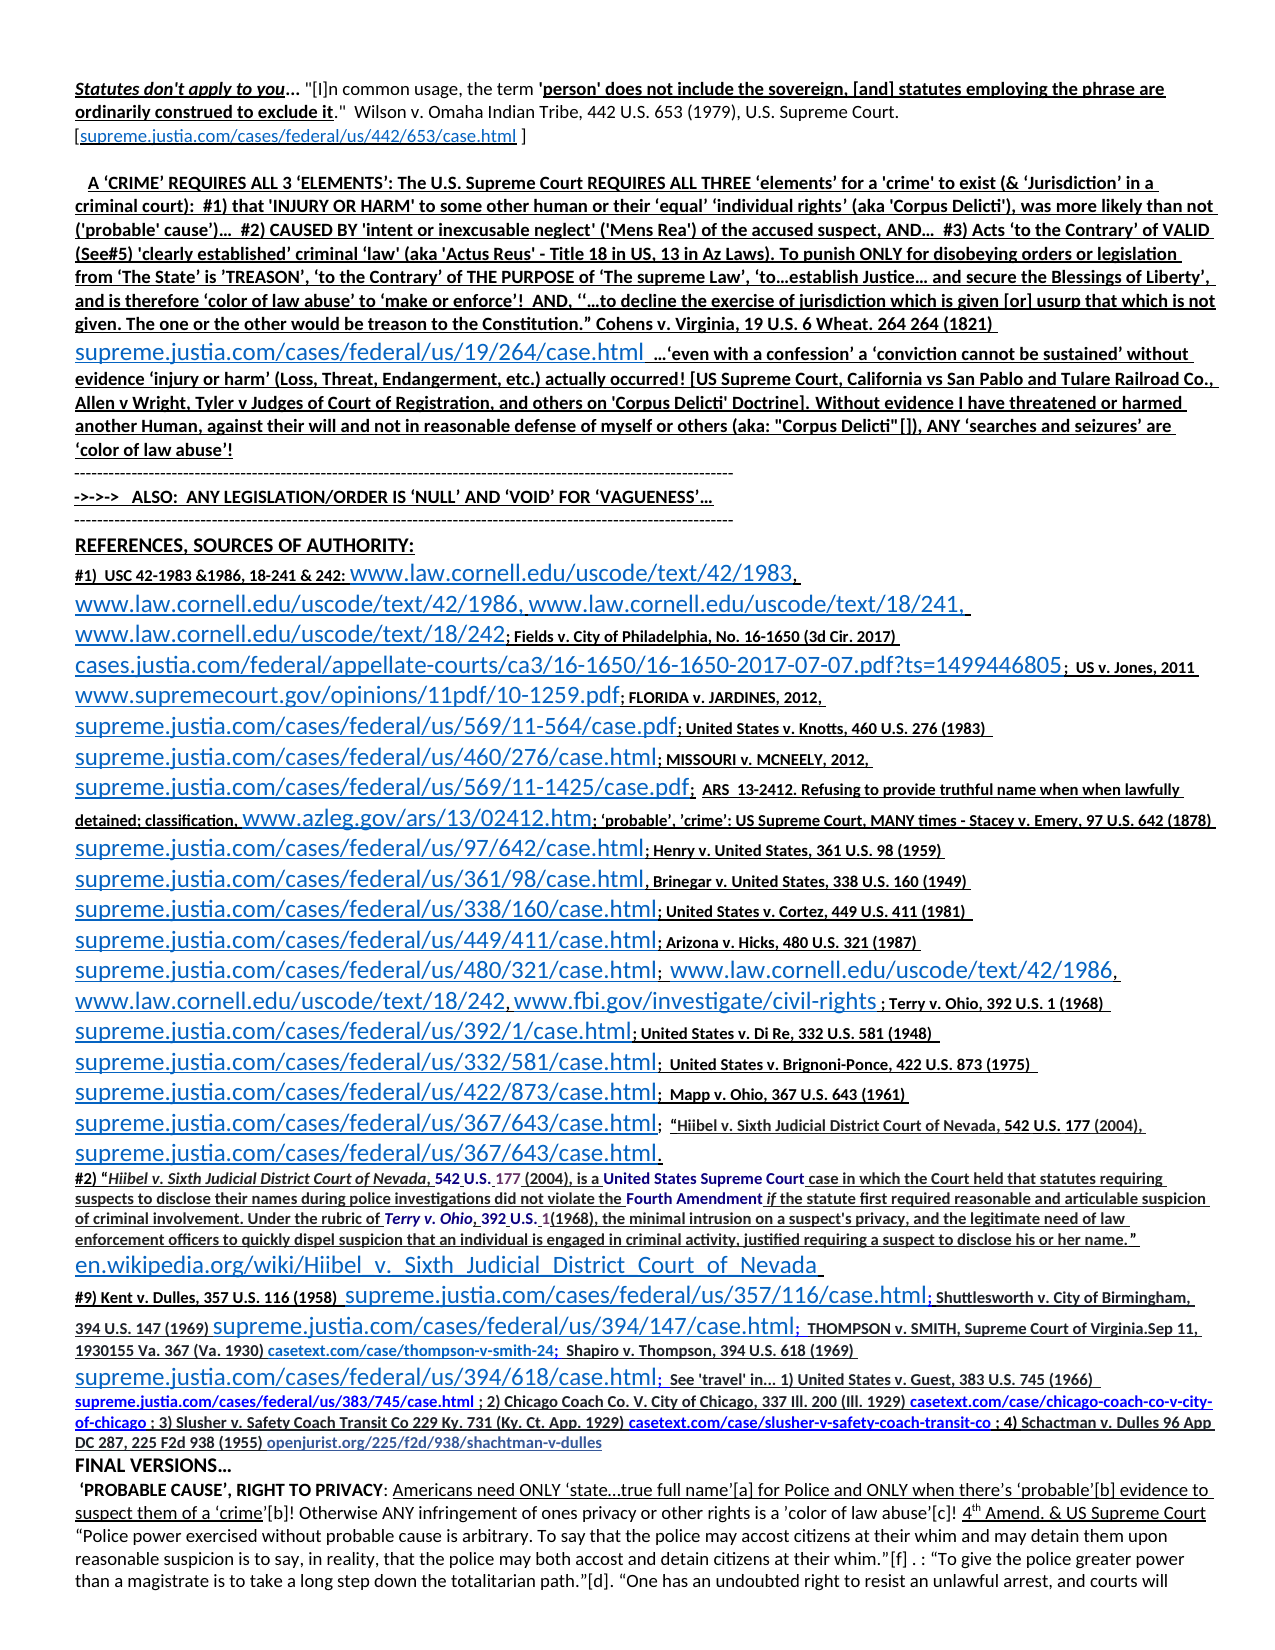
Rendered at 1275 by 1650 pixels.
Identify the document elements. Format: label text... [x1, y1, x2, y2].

text ------------------------------------------------------------------------------------------------------------------- [74, 461, 1219, 484]
text ------------------------------------------------------------------------------------------------------------------- [74, 508, 1219, 531]
text A ‘CRIME’ REQUIRES ALL 3 ‘ELEMENTS’: The U.S. Supreme Court REQUIRES ALL THREE ‘elements’ for a 'crime' to exist (& ‘Jurisdiction’ in a criminal court): #1) that 'INJURY OR HARM' to some other human or their ‘equal’ ‘individual rights’ (aka 'Corpus Delicti'), was more likely than not ('probable' cause’)… #2) CAUSED BY 'intent or inexcusable neglect' ('Mens Rea') of the accused suspect, AND… #3) Acts ‘to the Contrary’ of VALID (See#5) 'clearly established’ criminal ‘law' (aka 'Actus Reus' - Title 18 in US, 13 in Az Laws). To punish ONLY for disobeying orders or legislation from ‘The State’ is ’TREASON’, ‘to the Contrary’ of THE PURPOSE of ‘The supreme Law’, ‘to…establish Justice… and secure the Blessings of Liberty’, and is therefore ‘color of law abuse’ to ‘make or enforce’! AND, ‘‘…to decline the exercise of jurisdiction which is given [or] usurp that which is not given. The one or the other would be treason to the Constitution.” Cohens v. Virginia, 19 U.S. 6 Wheat. 264 264 (1821) supreme.justia.com/cases/federal/us/19/264/case.html …‘even with a confession’ a ‘conviction cannot be sustained’ without evidence ‘injury or harm’ (Loss, Threat, Endangerment, etc.) actually occurred! [US Supreme Court, California vs San Pablo and Tulare Railroad Co., Allen v Wright, Tyler v Judges of Court of Registration, and others on 'Corpus Delicti' Doctrine]. Without evidence I have threatened or harmed another Human, against their will and not in reasonable defense of myself or others (aka: "Corpus Delicti"[]), ANY ‘searches and seizures’ are ‘color of law abuse’! [74, 148, 1219, 461]
list Statutes don't apply to you... "[I]n common usage, the term 'person' does not include the sovereign, [and] statutes employing the phrase are ordinarily construed to exclude it." Wilson v. Omaha Indian Tribe, 442 U.S. 653 (1979), U.S. Supreme Court. [74, 53, 1219, 123]
text [supreme.justia.com/cases/federal/us/442/653/case.html ] [74, 124, 1219, 147]
text REFERENCES, SOURCES OF AUTHORITY: #1) USC 42-1983 &1986, 18-241 & 242: www.law.cornell.edu/uscode/text/42/1983, www.law.cornell.edu/uscode/text/42/1986, www.law.cornell.edu/uscode/text/18/241, www.law.cornell.edu/uscode/text/18/242; Fields v. City of Philadelphia, No. 16-1650 (3d Cir. 2017) cases.justia.com/federal/appellate-courts/ca3/16-1650/16-1650-2017-07-07.pdf?ts=1499446805; US v. Jones, 2011 www.supremecourt.gov/opinions/11pdf/10-1259.pdf; FLORIDA v. JARDINES, 2012, supreme.justia.com/cases/federal/us/569/11-564/case.pdf; United States v. Knotts, 460 U.S. 276 (1983) supreme.justia.com/cases/federal/us/460/276/case.html; MISSOURI v. MCNEELY, 2012, supreme.justia.com/cases/federal/us/569/11-1425/case.pdf; ARS 13-2412. Refusing to provide truthful name when when lawfully detained; classification, www.azleg.gov/ars/13/02412.htm; ‘probable’, ’crime’: US Supreme Court, MANY times - Stacey v. Emery, 97 U.S. 642 (1878) supreme.justia.com/cases/federal/us/97/642/case.html; Henry v. United States, 361 U.S. 98 (1959) supreme.justia.com/cases/federal/us/361/98/case.html, Brinegar v. United States, 338 U.S. 160 (1949) supreme.justia.com/cases/federal/us/338/160/case.html; United States v. Cortez, 449 U.S. 411 (1981) supreme.justia.com/cases/federal/us/449/411/case.html; Arizona v. Hicks, 480 U.S. 321 (1987) supreme.justia.com/cases/federal/us/480/321/case.html; www.law.cornell.edu/uscode/text/42/1986, www.law.cornell.edu/uscode/text/18/242, www.fbi.gov/investigate/civil-rights ; Terry v. Ohio, 392 U.S. 1 (1968) supreme.justia.com/cases/federal/us/392/1/case.html; United States v. Di Re, 332 U.S. 581 (1948) supreme.justia.com/cases/federal/us/332/581/case.html; United States v. Brignoni-Ponce, 422 U.S. 873 (1975) supreme.justia.com/cases/federal/us/422/873/case.html; Mapp v. Ohio, 367 U.S. 643 (1961) supreme.justia.com/cases/federal/us/367/643/case.html; “Hiibel v. Sixth Judicial District Court of Nevada, 542 U.S. 177 (2004), supreme.justia.com/cases/federal/us/367/643/case.html. #2) “Hiibel v. Sixth Judicial District Court of Nevada, 542 U.S. 177 (2004), is a United States Supreme Court case in which the Court held that statutes requiring suspects to disclose their names during police investigations did not violate the Fourth Amendment if the statute first required reasonable and articulable suspicion of criminal involvement. Under the rubric of Terry v. Ohio, 392 U.S. 1(1968), the minimal intrusion on a suspect's privacy, and the legitimate need of law enforcement officers to quickly dispel suspicion that an individual is engaged in criminal activity, justified requiring a suspect to disclose his or her name.” en.wikipedia.org/wiki/Hiibel_v._Sixth_Judicial_District_Court_of_Nevada #9) Kent v. Dulles, 357 U.S. 116 (1958) supreme.justia.com/cases/federal/us/357/116/case.html; Shuttlesworth v. City of Birmingham, 394 U.S. 147 (1969) supreme.justia.com/cases/federal/us/394/147/case.html; THOMPSON v. SMITH, Supreme Court of Virginia.Sep 11, 1930155 Va. 367 (Va. 1930) casetext.com/case/thompson-v-smith-24; Shapiro v. Thompson, 394 U.S. 618 (1969) supreme.justia.com/cases/federal/us/394/618/case.html; See 'travel' in... 1) United States v. Guest, 383 U.S. 745 (1966) supreme.justia.com/cases/federal/us/383/745/case.html ; 2) Chicago Coach Co. V. City of Chicago, 337 Ill. 200 (Ill. 1929) casetext.com/case/chicago-coach-co-v-city-of-chicago ; 3) Slusher v. Safety Coach Transit Co 229 Ky. 731 (Ky. Ct. App. 1929) casetext.com/case/slusher-v-safety-coach-transit-co ; 4) Schactman v. Dulles 96 App DC 287, 225 F2d 938 (1955) openjurist.org/225/f2d/938/shachtman-v-dulles FINAL VERSIONS… ‘PROBABLE CAUSE’, RIGHT TO PRIVACY: Americans need ONLY ‘state…true full name’[a] for Police and ONLY when there’s ‘probable’[b] evidence to suspect them of a ‘crime’[b]! Otherwise ANY infringement of ones privacy or other rights is a ’color of law abuse’[c]! 4th Amend. & US Supreme Court “Police power exercised without probable cause is arbitrary. To say that the police may accost citizens at their whim and may detain them upon reasonable suspicion is to say, in reality, that the police may both accost and detain citizens at their whim.”[f] . : “To give the police greater power than a magistrate is to take a long step down the totalitarian path.”[d]. “One has an undoubted right to resist an unlawful arrest, and courts will [75, 532, 1219, 1592]
text ->->-> ALSO: ANY LEGISLATION/ORDER IS ‘NULL’ AND ‘VOID’ FOR ‘VAGUENESS’… [74, 485, 1219, 508]
